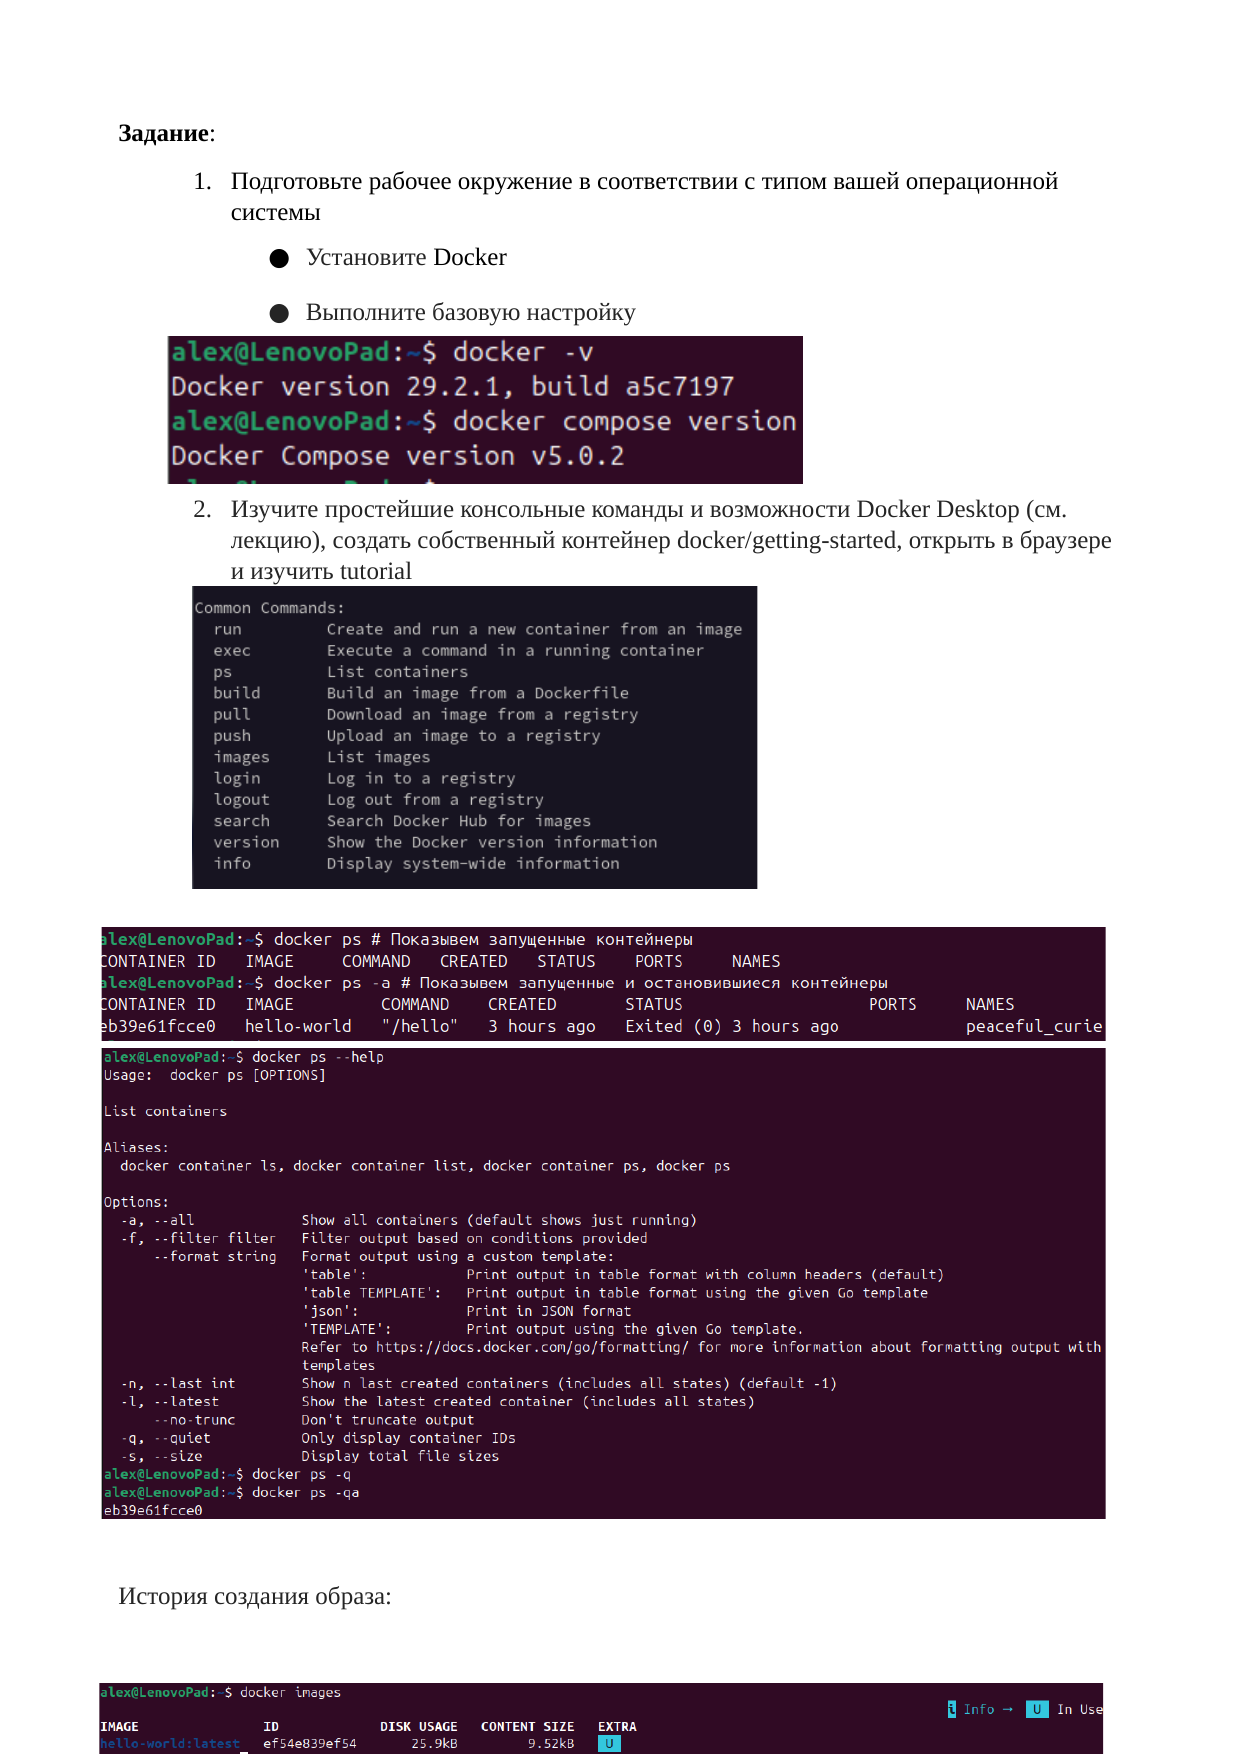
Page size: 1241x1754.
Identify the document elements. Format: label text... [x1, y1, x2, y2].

picture [99, 1683, 1104, 1754]
list Установите Docker [268, 228, 1122, 279]
list Изучите простейшие консольные команды и возможности Docker Desktop (см. лекцию), создать собственный контейнер docker/getting-started, открыть в браузере и изучить tutorial [193, 494, 1122, 584]
picture [192, 586, 758, 889]
picture [101, 927, 1106, 1041]
text История создания образа: [118, 1581, 1122, 1610]
list Подготовьте рабочее окружение в соответствии с типом вашей операционной системы [193, 166, 1122, 226]
text Задание: [118, 118, 1122, 147]
picture [167, 336, 803, 484]
list Выполните базовую настройку [268, 283, 1122, 334]
picture [101, 1048, 1106, 1519]
